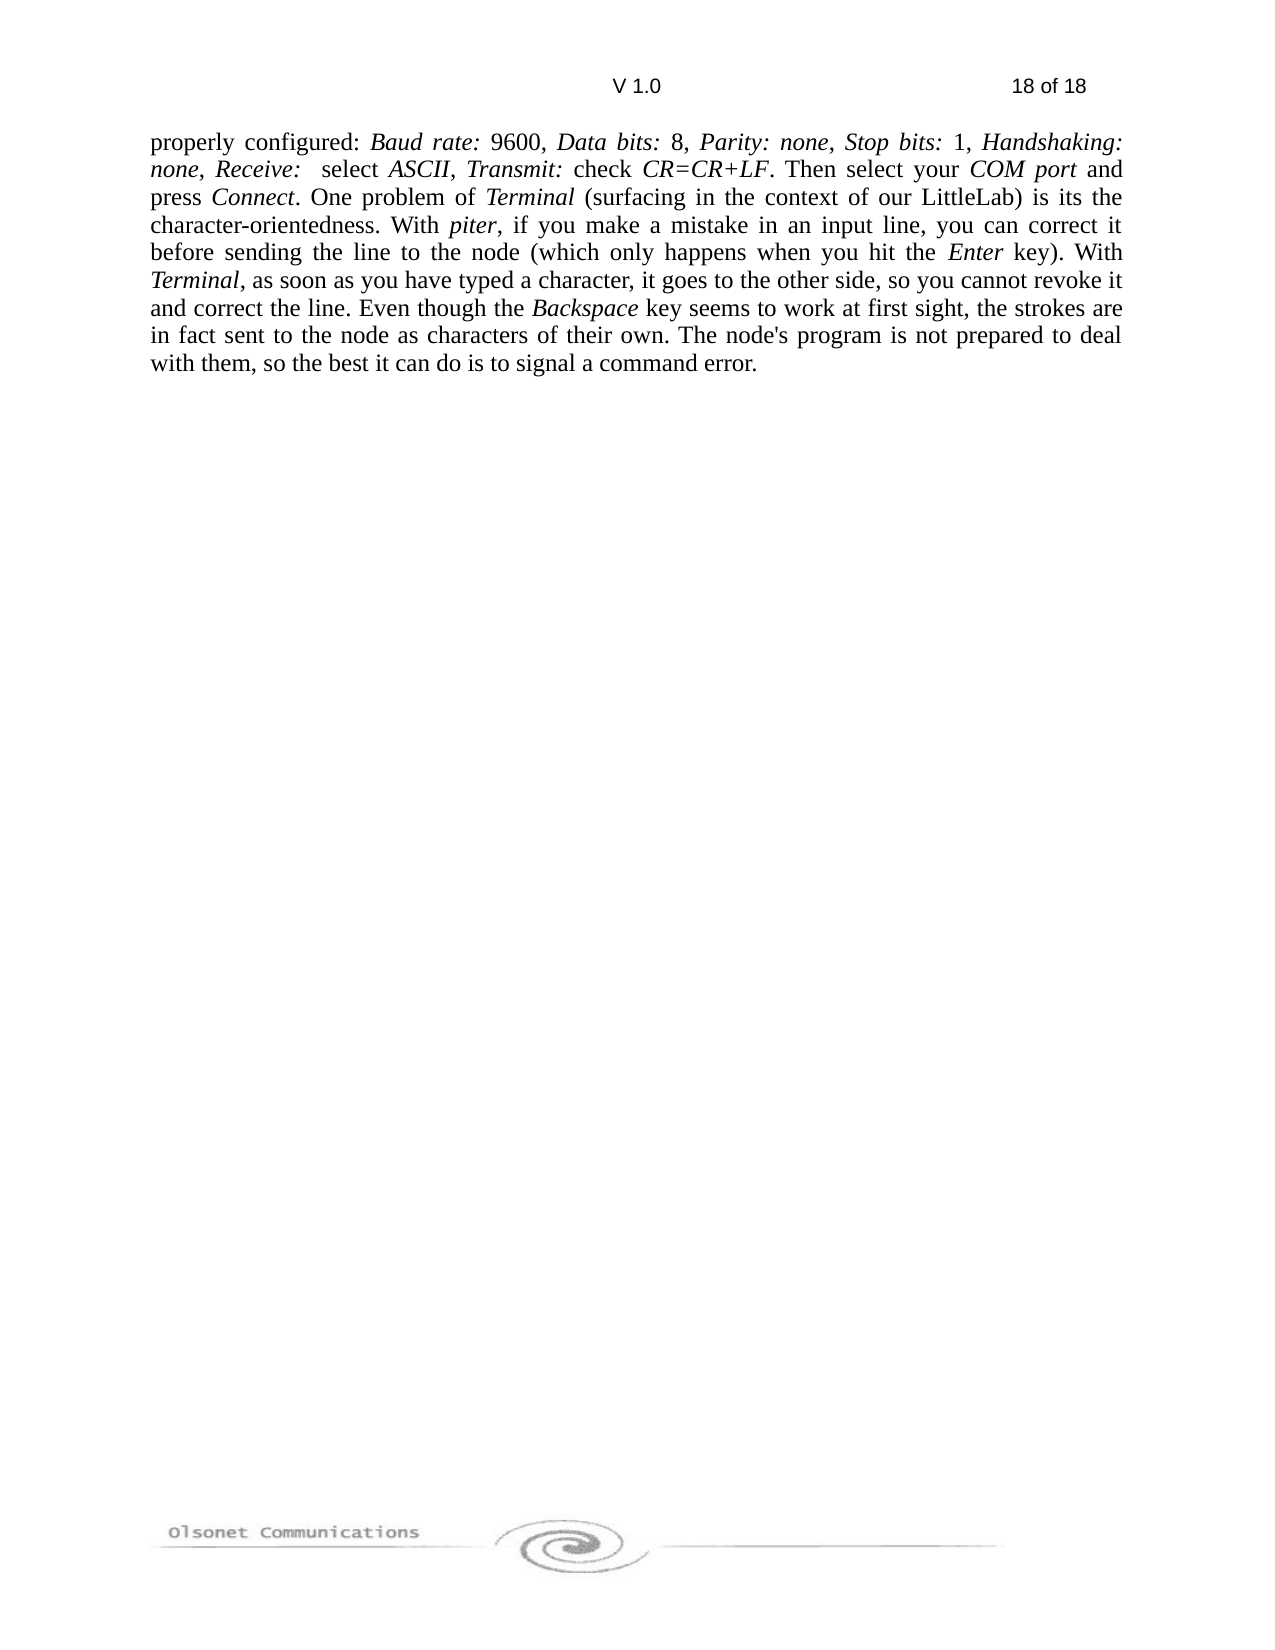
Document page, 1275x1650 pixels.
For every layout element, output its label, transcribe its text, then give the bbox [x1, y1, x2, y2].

picture [150, 1504, 1005, 1596]
text properly configured: Baud rate: 9600, Data bits: 8, Parity: none, Stop bits: 1, Handshaking: none, Receive: select ASCII, Transmit: check CR=CR+LF. Then select your COM port and press Connect. One problem of Terminal (surfacing in the context of our LittleLab) is its the character-orientedness. With piter, if you make a mistake in an input line, you can correct it before sending the line to the node (which only happens when you hit the Enter key). With Terminal, as soon as you have typed a character, it goes to the other side, so you cannot revoke it and correct the line. Even though the Backspace key seems to work at first sight, the strokes are in fact sent to the node as characters of their own. The node's program is not prepared to deal with them, so the best it can do is to signal a command error. [150, 128, 1123, 377]
